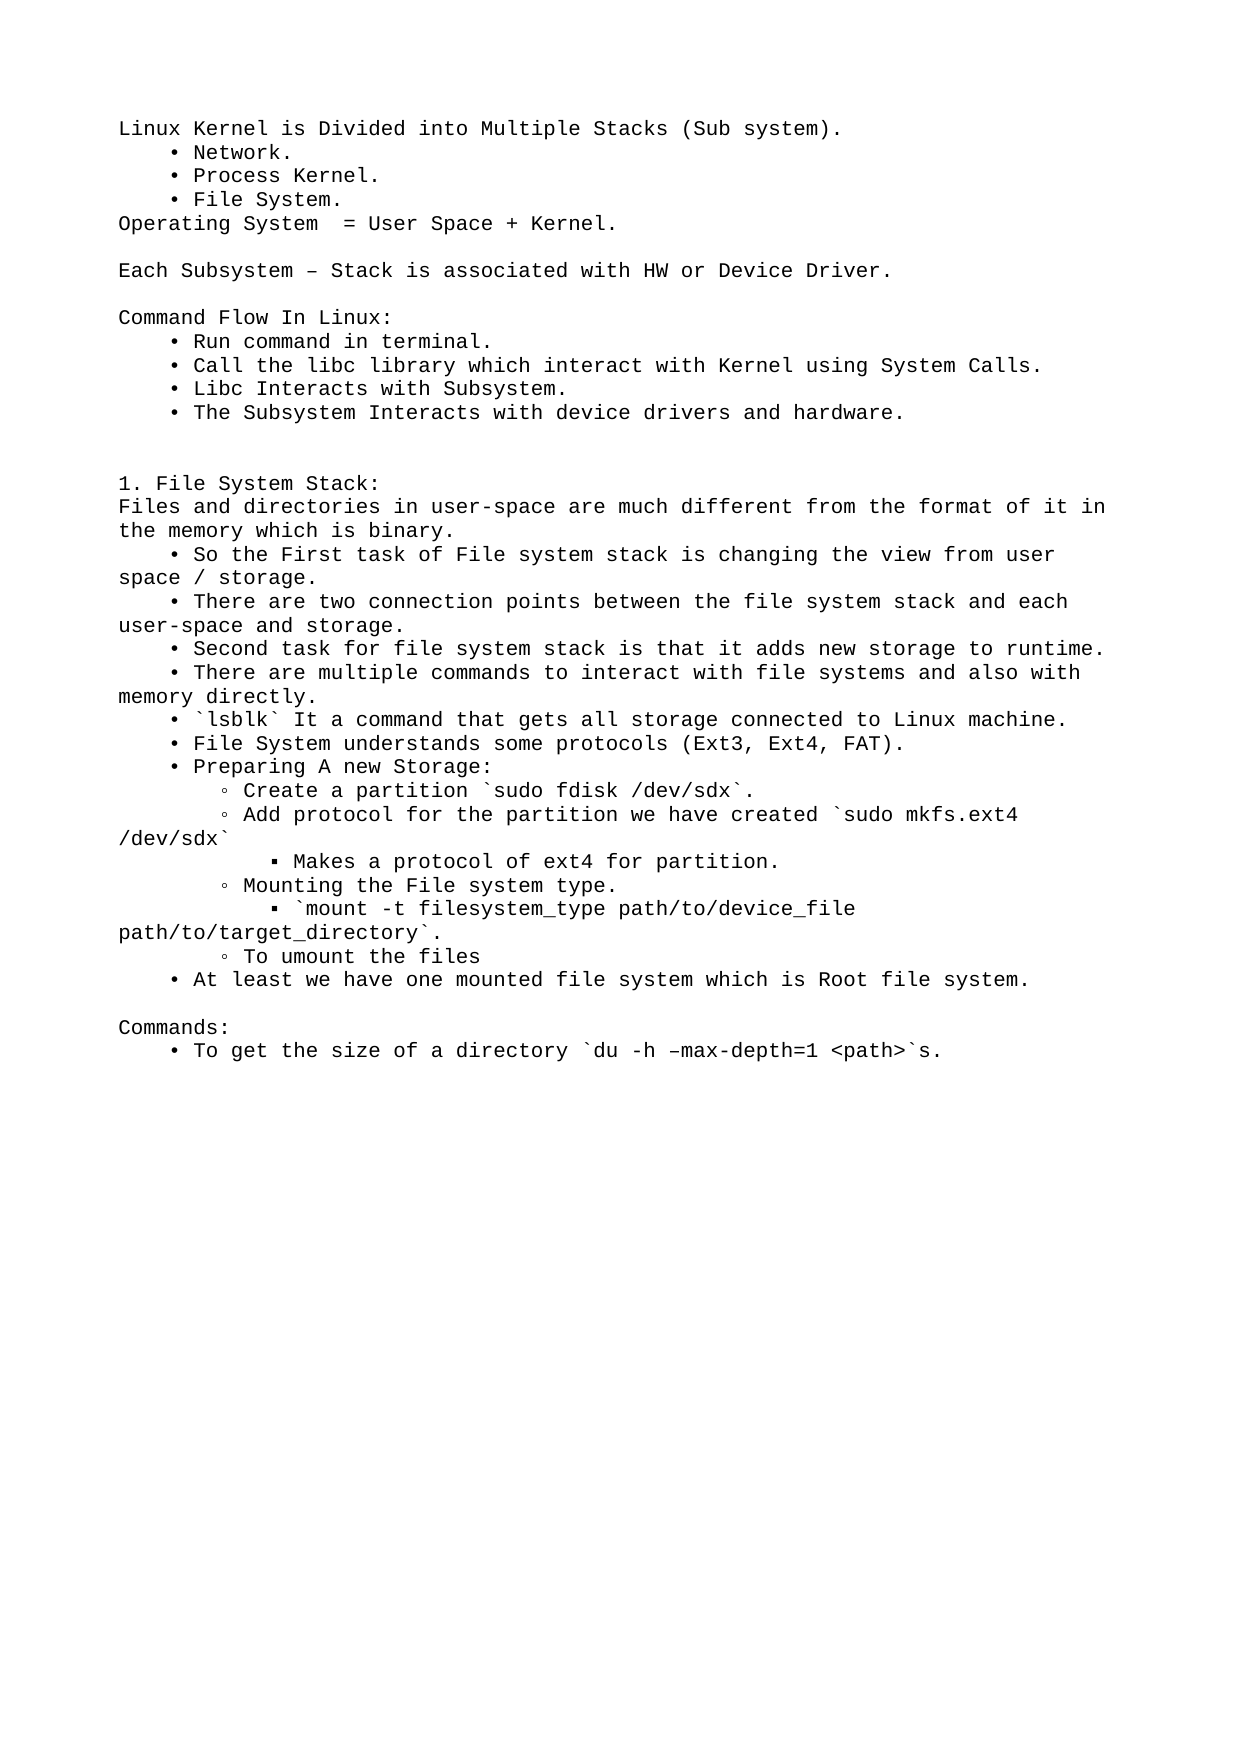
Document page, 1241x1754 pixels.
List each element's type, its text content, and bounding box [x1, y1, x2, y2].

text Operating System = User Space + Kernel. [118, 213, 1122, 236]
text • Call the libc library which interact with Kernel using System Calls. [118, 354, 1122, 378]
text • The Subsystem Interacts with device drivers and hardware. [118, 402, 1122, 426]
text ▪ `mount -t filesystem_type path/to/device_file path/to/target_directory`. [118, 898, 1122, 946]
text • Libc Interacts with Subsystem. [118, 378, 1122, 402]
text ◦ Create a partition `sudo fdisk /dev/sdx`. [118, 780, 1122, 804]
text ◦ To umount the files [118, 946, 1122, 969]
text Files and directories in user-space are much different from the format of it in the memory which is binary. [118, 496, 1122, 544]
text • Process Kernel. [118, 165, 1122, 189]
text • So the First task of File system stack is changing the view from user space / storage. [118, 544, 1122, 591]
text • `lsblk` It a command that gets all storage connected to Linux machine. [118, 709, 1122, 733]
text • There are two connection points between the file system stack and each user-space and storage. [118, 591, 1122, 638]
text • To get the size of a directory `du -h –max-depth=1 <path>`s. [118, 1040, 1122, 1064]
text Each Subsystem – Stack is associated with HW or Device Driver. [118, 260, 1122, 284]
text Command Flow In Linux: [118, 307, 1122, 331]
text 1. File System Stack: [118, 473, 1122, 496]
text ▪ Makes a protocol of ext4 for partition. [118, 851, 1122, 875]
text • File System understands some protocols (Ext3, Ext4, FAT). [118, 733, 1122, 757]
text • File System. [118, 189, 1122, 213]
text • Run command in terminal. [118, 331, 1122, 354]
text • Network. [118, 142, 1122, 165]
text ◦ Mounting the File system type. [118, 875, 1122, 898]
text • Preparing A new Storage: [118, 757, 1122, 780]
text ◦ Add protocol for the partition we have created `sudo mkfs.ext4 /dev/sdx` [118, 804, 1122, 851]
text • At least we have one mounted file system which is Root file system. [118, 969, 1122, 993]
text • Second task for file system stack is that it adds new storage to runtime. [118, 638, 1122, 662]
text Linux Kernel is Divided into Multiple Stacks (Sub system). [118, 118, 1122, 142]
text Commands: [118, 1017, 1122, 1040]
text • There are multiple commands to interact with file systems and also with memory directly. [118, 662, 1122, 709]
